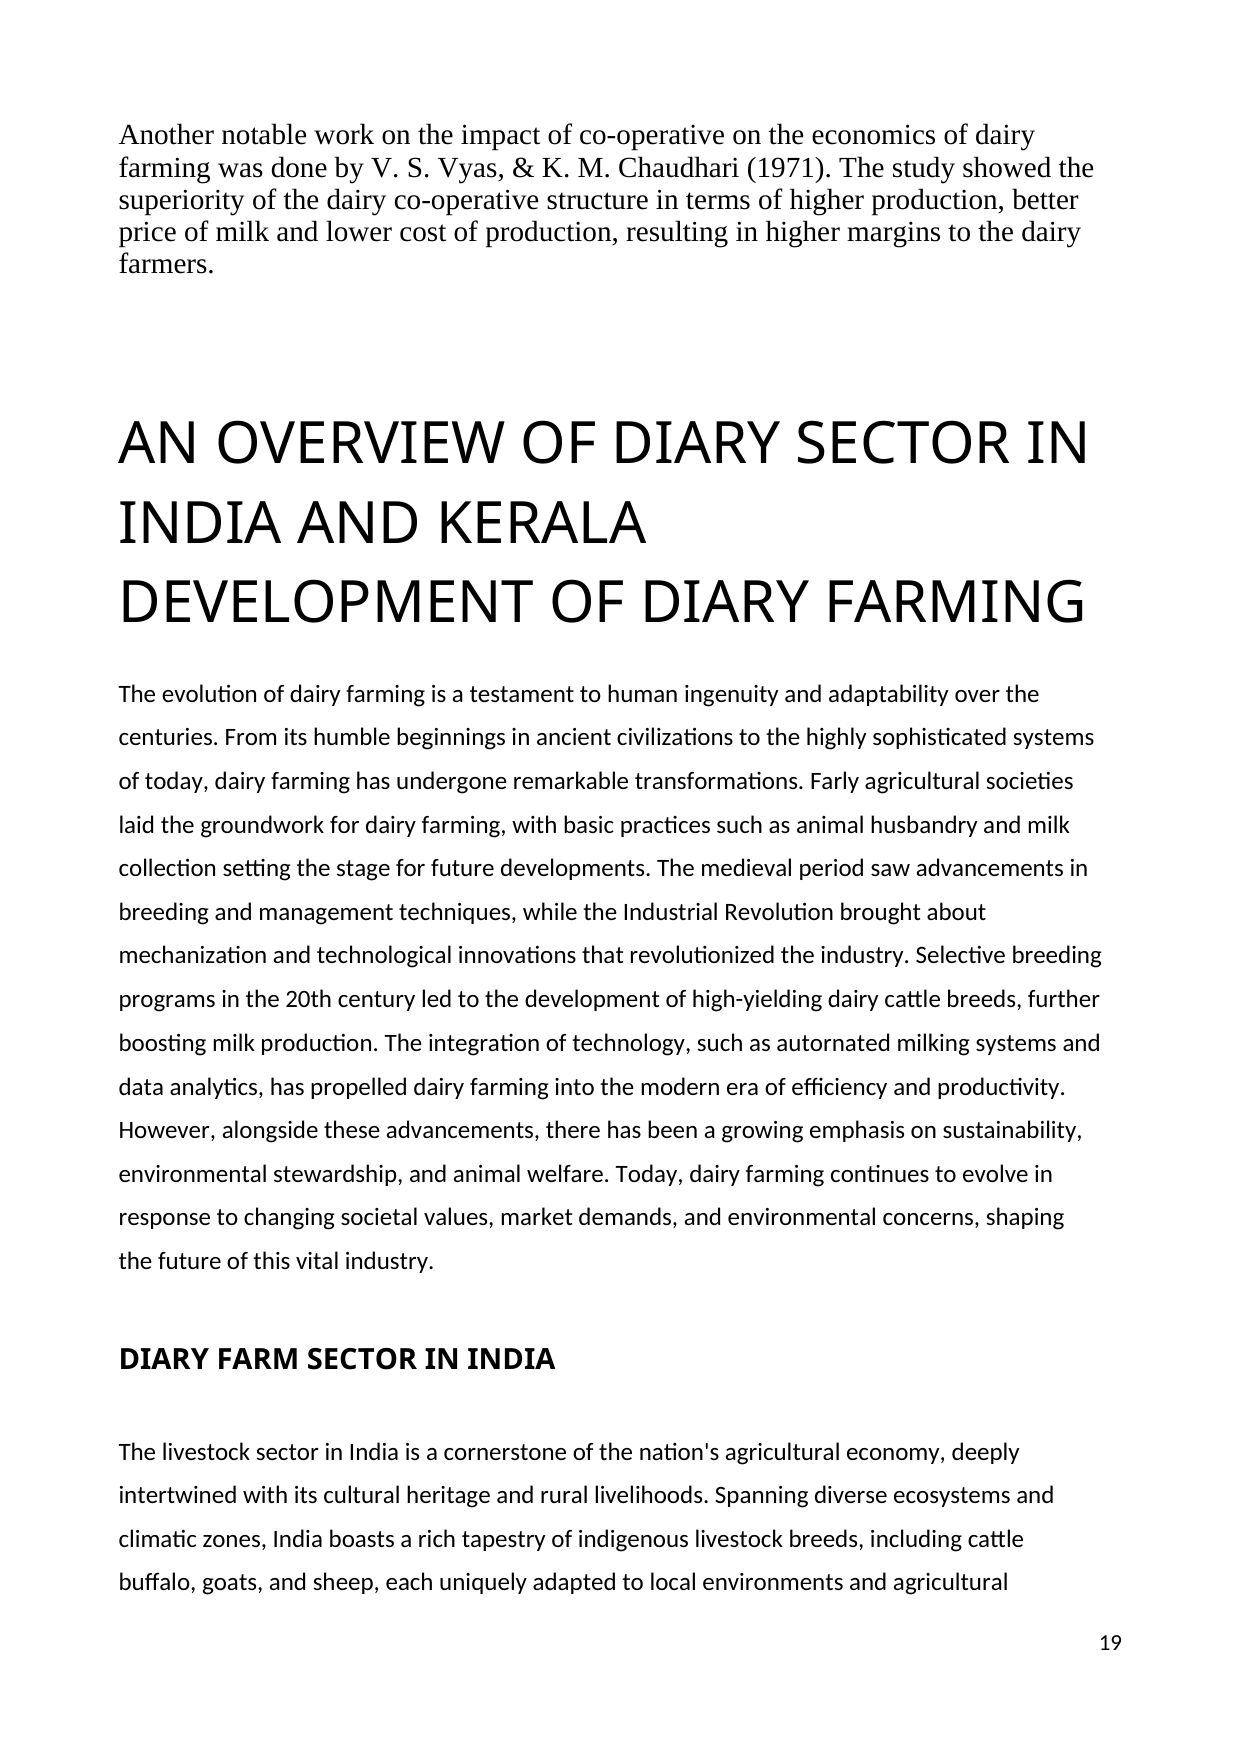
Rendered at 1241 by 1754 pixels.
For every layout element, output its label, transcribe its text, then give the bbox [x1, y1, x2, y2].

text programs in the 20th century led to the development of high-yielding dairy cattle breeds, further [118, 989, 1122, 1014]
text However, alongside these advancements, there has been a growing emphasis on sustainability, [118, 1120, 1122, 1145]
text laid the groundwork for dairy farming, with basic practices such as animal husbandry and milk [118, 814, 1122, 839]
text buffalo, goats, and sheep, each uniquely adapted to local environments and agricultural [118, 1572, 1122, 1597]
text collection setting the stage for future developments. The medieval period saw advancements in [118, 858, 1122, 883]
text data analytics, has propelled dairy farming into the modern era of efficiency and productivity. [118, 1076, 1122, 1101]
text intertwined with its cultural heritage and rural livelihoods. Spanning diverse ecosystems and [118, 1485, 1122, 1510]
text response to changing societal values, market demands, and environmental concerns, shaping [118, 1207, 1122, 1232]
text The livestock sector in India is a cornerstone of the nation's agricultural economy, deeply [118, 1441, 1122, 1466]
text DEVELOPMENT OF DIARY FARMING [118, 560, 1122, 640]
text AN OVERVIEW OF DIARY SECTOR IN INDIA AND KERALA [118, 401, 1122, 560]
text Another notable work on the impact of co-operative on the economics of dairy farming was done by V. S. Vyas, & K. M. Chaudhari (1971). The study showed the superiority of the dairy co-operative structure in terms of higher production, better price of milk and lower cost of production, resulting in higher margins to the dairy farmers. [118, 119, 1122, 280]
text environmental stewardship, and animal welfare. Today, dairy farming continues to evolve in [118, 1163, 1122, 1188]
text centuries. From its humble beginnings in ancient civilizations to the highly sophisticated systems [118, 727, 1122, 752]
text breeding and management techniques, while the Industrial Revolution brought about [118, 902, 1122, 927]
text the future of this vital industry. [118, 1251, 1122, 1276]
text DIARY FARM SECTOR IN INDIA [118, 1338, 1122, 1378]
text of today, dairy farming has undergone remarkable transformations. Farly agricultural societies [118, 771, 1122, 796]
text boosting milk production. The integration of technology, such as autornated milking systems and [118, 1032, 1122, 1057]
text The evolution of dairy farming is a testament to human ingenuity and adaptability over the [118, 683, 1122, 708]
text mechanization and technological innovations that revolutionized the industry. Selective breeding [118, 945, 1122, 970]
text climatic zones, India boasts a rich tapestry of indigenous livestock breeds, including cattle [118, 1528, 1122, 1553]
